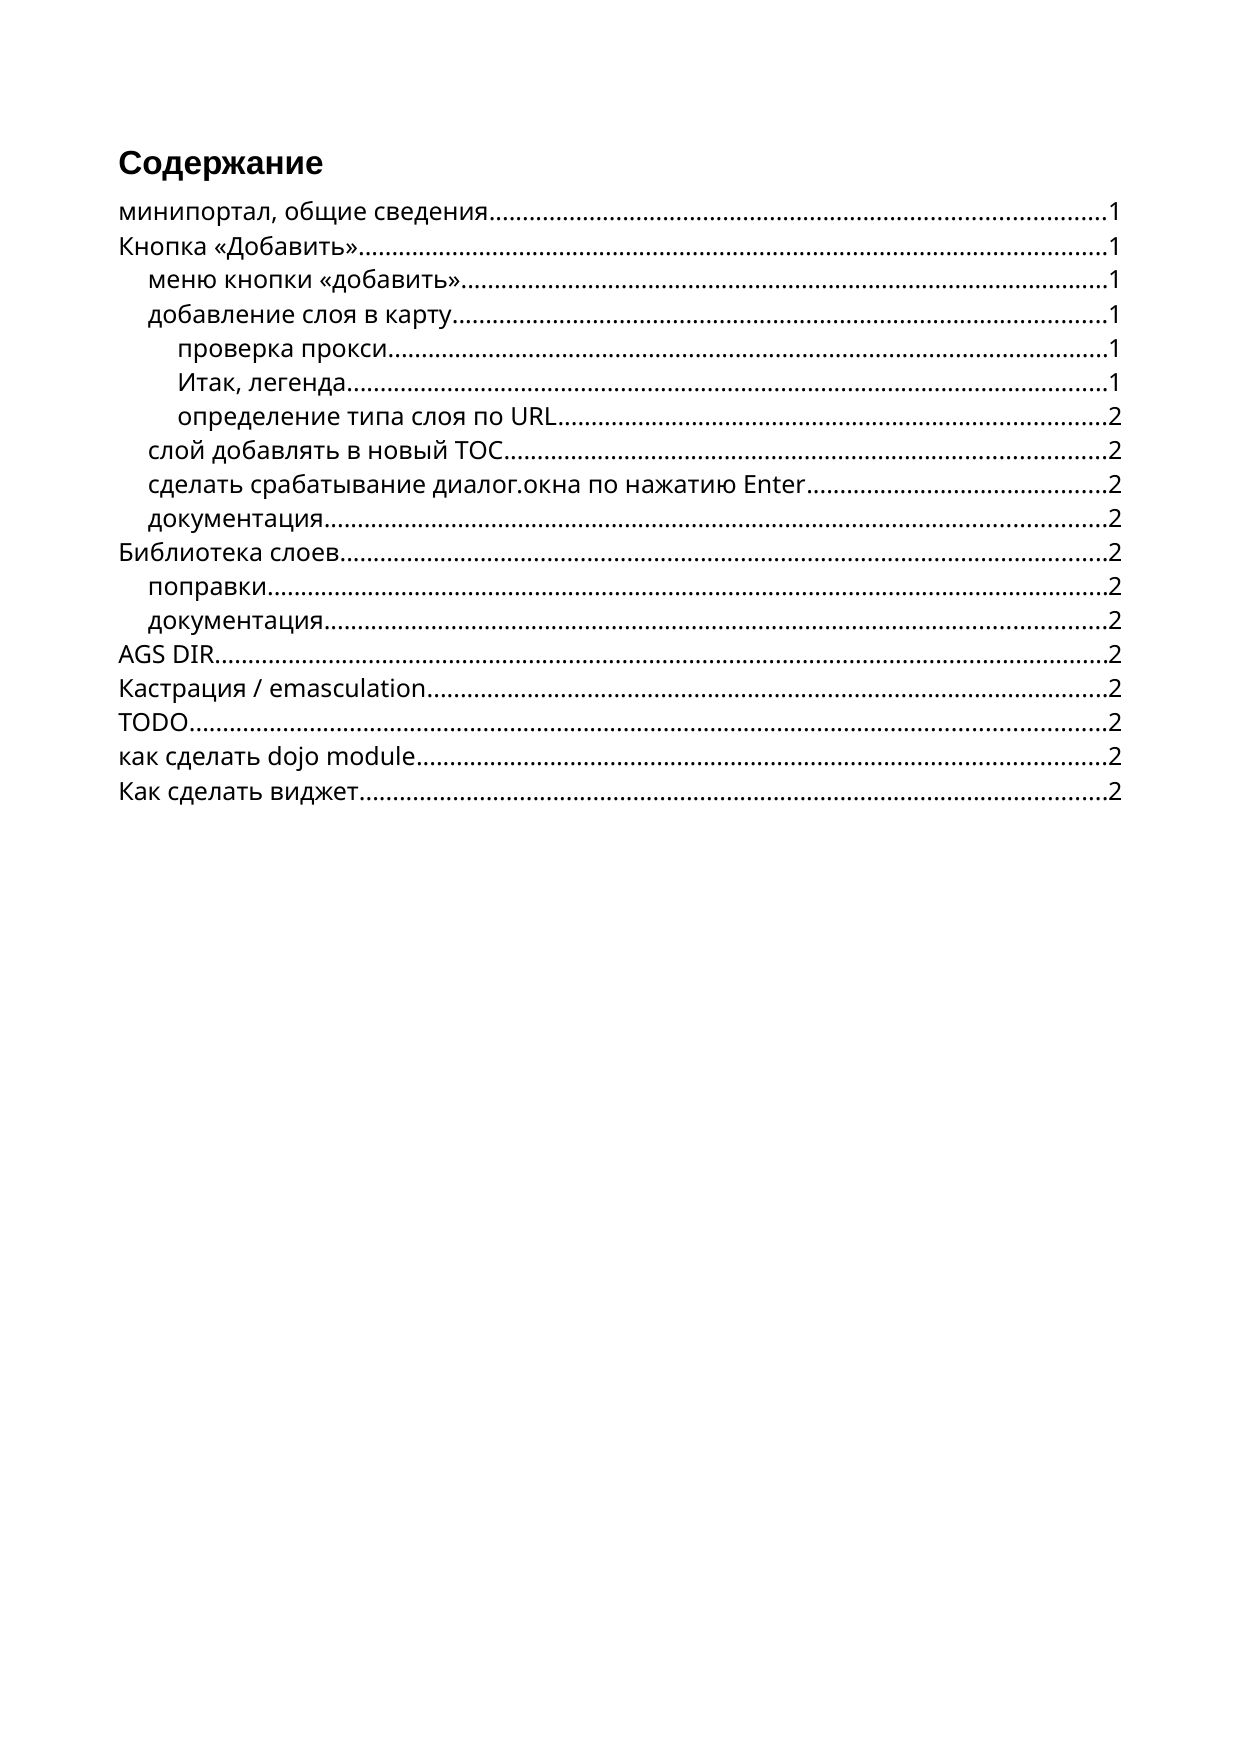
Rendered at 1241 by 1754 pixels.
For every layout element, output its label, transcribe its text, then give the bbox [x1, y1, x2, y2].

text документация 2 [148, 501, 1122, 535]
text TODO 2 [118, 705, 1122, 739]
text Библиотека слоев 2 [118, 535, 1122, 569]
text Как сделать виджет 2 [118, 773, 1122, 807]
text Кнопка «Добавить» 1 [118, 228, 1122, 262]
text Итак, легенда. 1 [177, 364, 1122, 398]
text меню кнопки «добавить» 1 [148, 262, 1122, 296]
subtitle Содержание [118, 143, 1122, 182]
text как сделать dojo module 2 [118, 739, 1122, 773]
text Кастрация / emasculation 2 [118, 671, 1122, 705]
text определение типа слоя по URL 2 [177, 398, 1122, 432]
text поправки 2 [148, 569, 1122, 603]
text AGS DIR 2 [118, 637, 1122, 671]
text минипортал, общие сведения 1 [118, 194, 1122, 228]
text документация 2 [148, 603, 1122, 637]
text добавление слоя в карту 1 [148, 296, 1122, 330]
text проверка прокси 1 [177, 330, 1122, 364]
text слой добавлять в новый TOC 2 [148, 432, 1122, 467]
text сделать срабатывание диалог.окна по нажатию Enter 2 [148, 467, 1122, 501]
